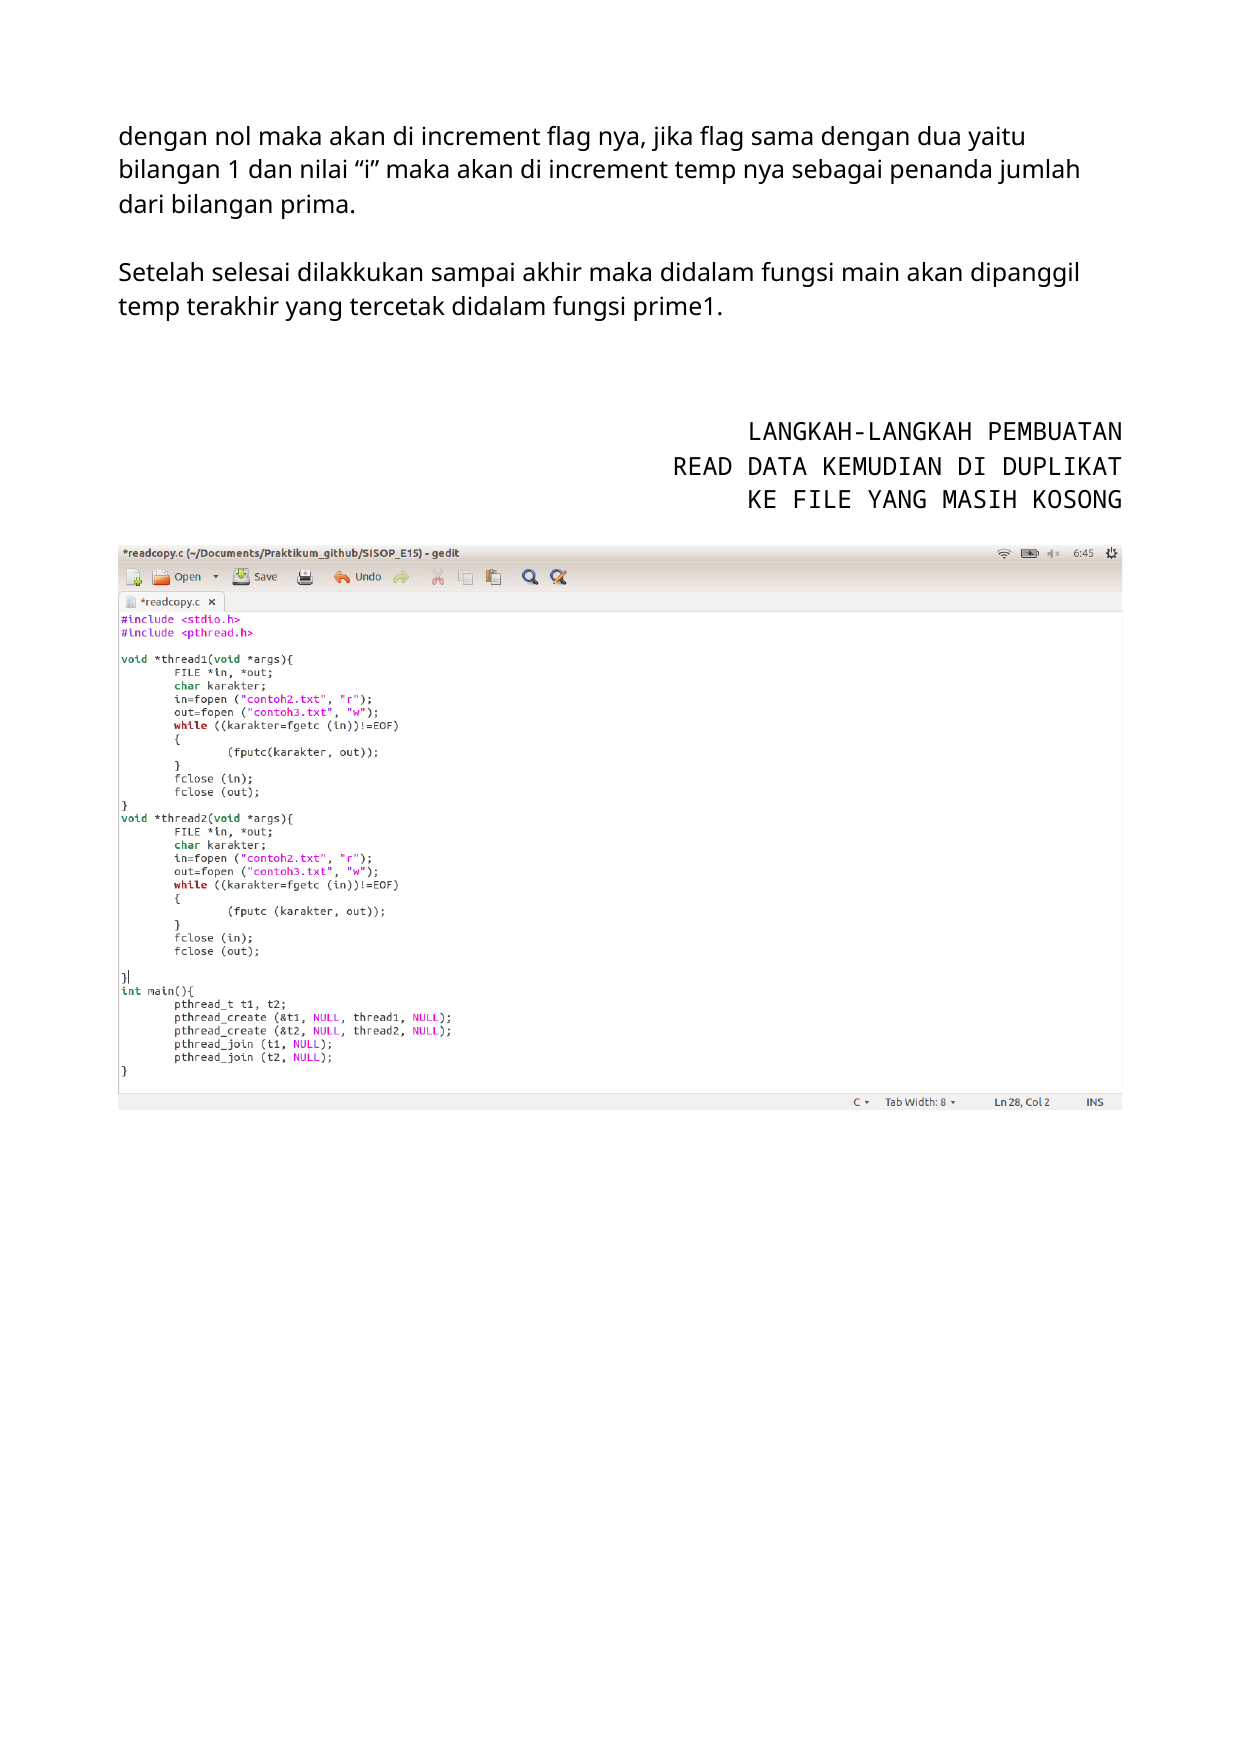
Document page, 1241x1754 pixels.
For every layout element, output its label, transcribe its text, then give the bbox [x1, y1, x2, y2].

text KE FILE YANG MASIH KOSONG [118, 482, 1122, 516]
text Setelah selesai dilakkukan sampai akhir maka didalam fungsi main akan dipanggil temp terakhir yang tercetak didalam fungsi prime1. [118, 254, 1122, 322]
text LANGKAH-LANGKAH PEMBUATAN [118, 414, 1122, 448]
text dengan nol maka akan di increment flag nya, jika flag sama dengan dua yaitu bilangan 1 dan nilai “i” maka akan di increment temp nya sebagai penanda jumlah dari bilangan prima. [118, 118, 1122, 220]
picture [118, 545, 1123, 1110]
text READ DATA KEMUDIAN DI DUPLIKAT [118, 448, 1122, 482]
